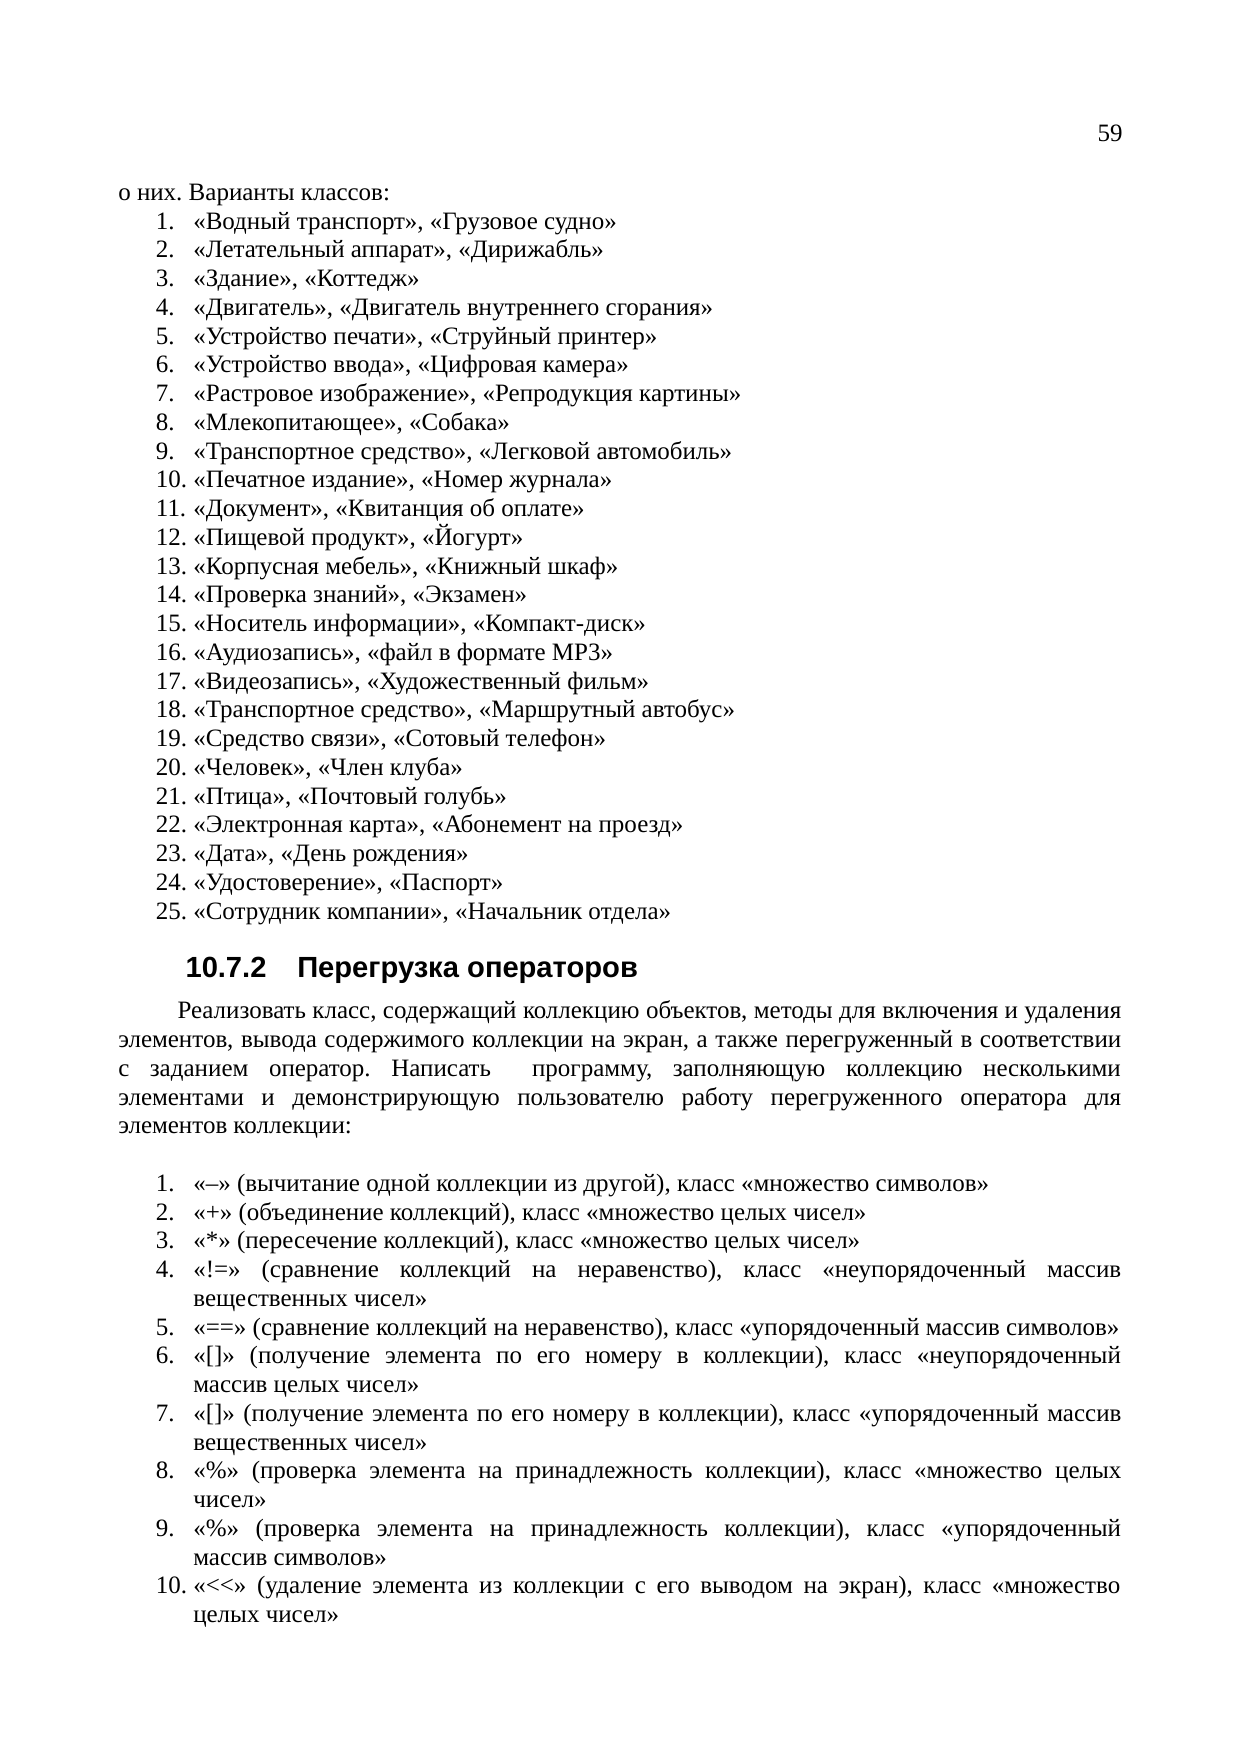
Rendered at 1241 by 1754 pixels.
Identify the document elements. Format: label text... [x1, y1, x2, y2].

list «Пищевой продукт», «Йогурт» [156, 522, 1122, 551]
list «Устройство ввода», «Цифровая камера» [156, 349, 1122, 378]
list «Человек», «Член клуба» [156, 752, 1122, 781]
list «–» (вычитание одной коллекции из другой), класс «множество символов» [156, 1168, 1122, 1197]
subtitle Перегрузка операторов [118, 949, 1122, 983]
text о них. Варианты классов: [118, 177, 1122, 206]
list «Летательный аппарат», «Дирижабль» [156, 234, 1122, 263]
list «Средство связи», «Сотовый телефон» [156, 723, 1122, 752]
list «Здание», «Коттедж» [156, 263, 1122, 292]
list «Печатное издание», «Номер журнала» [156, 464, 1122, 493]
list «Птица», «Почтовый голубь» [156, 781, 1122, 809]
list «%» (проверка элемента на принадлежность коллекции), класс «упорядоченный массив символов» [156, 1513, 1122, 1571]
list «Удостоверение», «Паспорт» [156, 867, 1122, 896]
list «<<» (удаление элемента из коллекции с его выводом на экран), класс «множество целых чисел» [156, 1571, 1122, 1628]
list «Сотрудник компании», «Начальник отдела» [156, 896, 1122, 924]
list «*» (пересечение коллекций), класс «множество целых чисел» [156, 1226, 1122, 1254]
list «Корпусная мебель», «Книжный шкаф» [156, 551, 1122, 579]
list «Транспортное средство», «Легковой автомобиль» [156, 436, 1122, 464]
list «Электронная карта», «Абонемент на проезд» [156, 809, 1122, 838]
list «Видеозапись», «Художественный фильм» [156, 666, 1122, 694]
list «Водный транспорт», «Грузовое судно» [156, 206, 1122, 234]
list «Транспортное средство», «Маршрутный автобус» [156, 694, 1122, 723]
list «Устройство печати», «Струйный принтер» [156, 321, 1122, 349]
list «Документ», «Квитанция об оплате» [156, 493, 1122, 522]
list «%» (проверка элемента на принадлежность коллекции), класс «множество целых чисел» [156, 1456, 1122, 1513]
text Реализовать класс, содержащий коллекцию объектов, методы для включения и удаления элементов, вывода содержимого коллекции на экран, а также перегруженный в соответствии с заданием оператор. Написать программу, заполняющую коллекцию несколькими элементами и демонстрирующую пользователю работу перегруженного оператора для элементов коллекции: [118, 996, 1122, 1139]
list «Двигатель», «Двигатель внутреннего сгорания» [156, 292, 1122, 321]
list «+» (объединение коллекций), класс «множество целых чисел» [156, 1197, 1122, 1226]
list «Дата», «День рождения» [156, 838, 1122, 867]
list «Млекопитающее», «Собака» [156, 407, 1122, 436]
list «Аудиозапись», «файл в формате MP3» [156, 637, 1122, 666]
list «Растровое изображение», «Репродукция картины» [156, 378, 1122, 407]
list «[]» (получение элемента по его номеру в коллекции), класс «упорядоченный массив вещественных чисел» [156, 1398, 1122, 1456]
list «Проверка знаний», «Экзамен» [156, 579, 1122, 608]
list «==» (сравнение коллекций на неравенство), класс «упорядоченный массив символов» [156, 1312, 1122, 1341]
list «Носитель информации», «Компакт-диск» [156, 608, 1122, 637]
list «[]» (получение элемента по его номеру в коллекции), класс «неупорядоченный массив целых чисел» [156, 1341, 1122, 1398]
list «!=» (сравнение коллекций на неравенство), класс «неупорядоченный массив вещественных чисел» [156, 1254, 1122, 1312]
